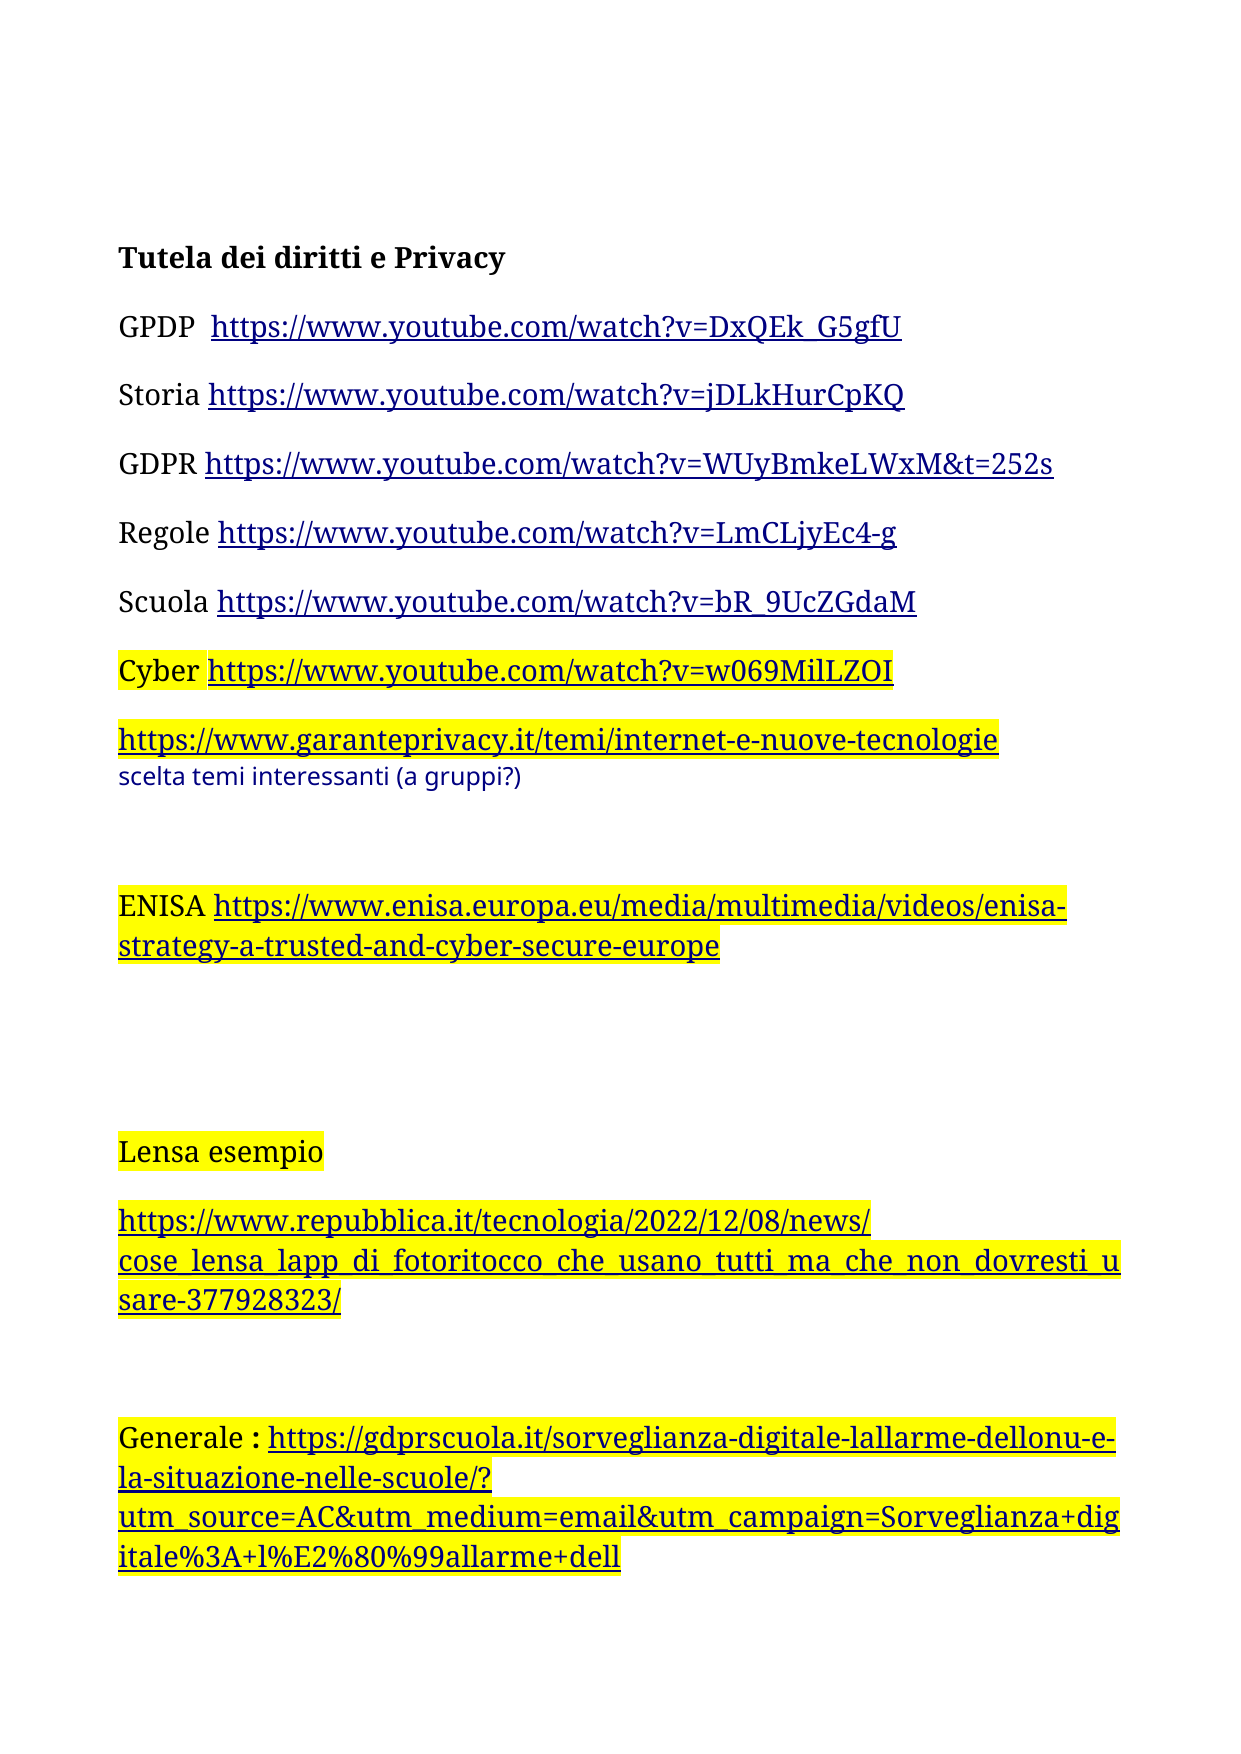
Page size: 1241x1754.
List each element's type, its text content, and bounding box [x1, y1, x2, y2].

text GDPR https://www.youtube.com/watch?v=WUyBmkeLWxM&t=252s [118, 443, 1122, 483]
text Regole https://www.youtube.com/watch?v=LmCLjyEc4-g [118, 512, 1122, 552]
text Scuola https://www.youtube.com/watch?v=bR_9UcZGdaM [118, 581, 1122, 621]
text ENISA https://www.enisa.europa.eu/media/multimedia/videos/enisa-strategy-a-trusted-and-cyber-secure-europe [118, 885, 1122, 964]
text GPDP https://www.youtube.com/watch?v=DxQEk_G5gfU [118, 306, 1122, 346]
text Cyber https://www.youtube.com/watch?v=w069MilLZOI [118, 650, 1122, 690]
text https://www.repubblica.it/tecnologia/2022/12/08/news/cose_lensa_lapp_di_fotoritocco_che_usano_tutti_ma_che_non_dovresti_usare-377928323/ [118, 1200, 1122, 1319]
text Lensa esempio [118, 1131, 1122, 1171]
text Generale : https://gdprscuola.it/sorveglianza-digitale-lallarme-dellonu-e-la-situazione-nelle-scuole/?utm_source=AC&utm_medium=email&utm_campaign=Sorveglianza+digitale%3A+l%E2%80%99allarme+dell [118, 1417, 1122, 1576]
text Tutela dei diritti e Privacy [118, 237, 1122, 277]
text https://www.garanteprivacy.it/temi/internet-e-nuove-tecnologie [118, 719, 1122, 759]
text Storia https://www.youtube.com/watch?v=jDLkHurCpKQ [118, 375, 1122, 414]
text scelta temi interessanti (a gruppi?) [118, 759, 1122, 793]
